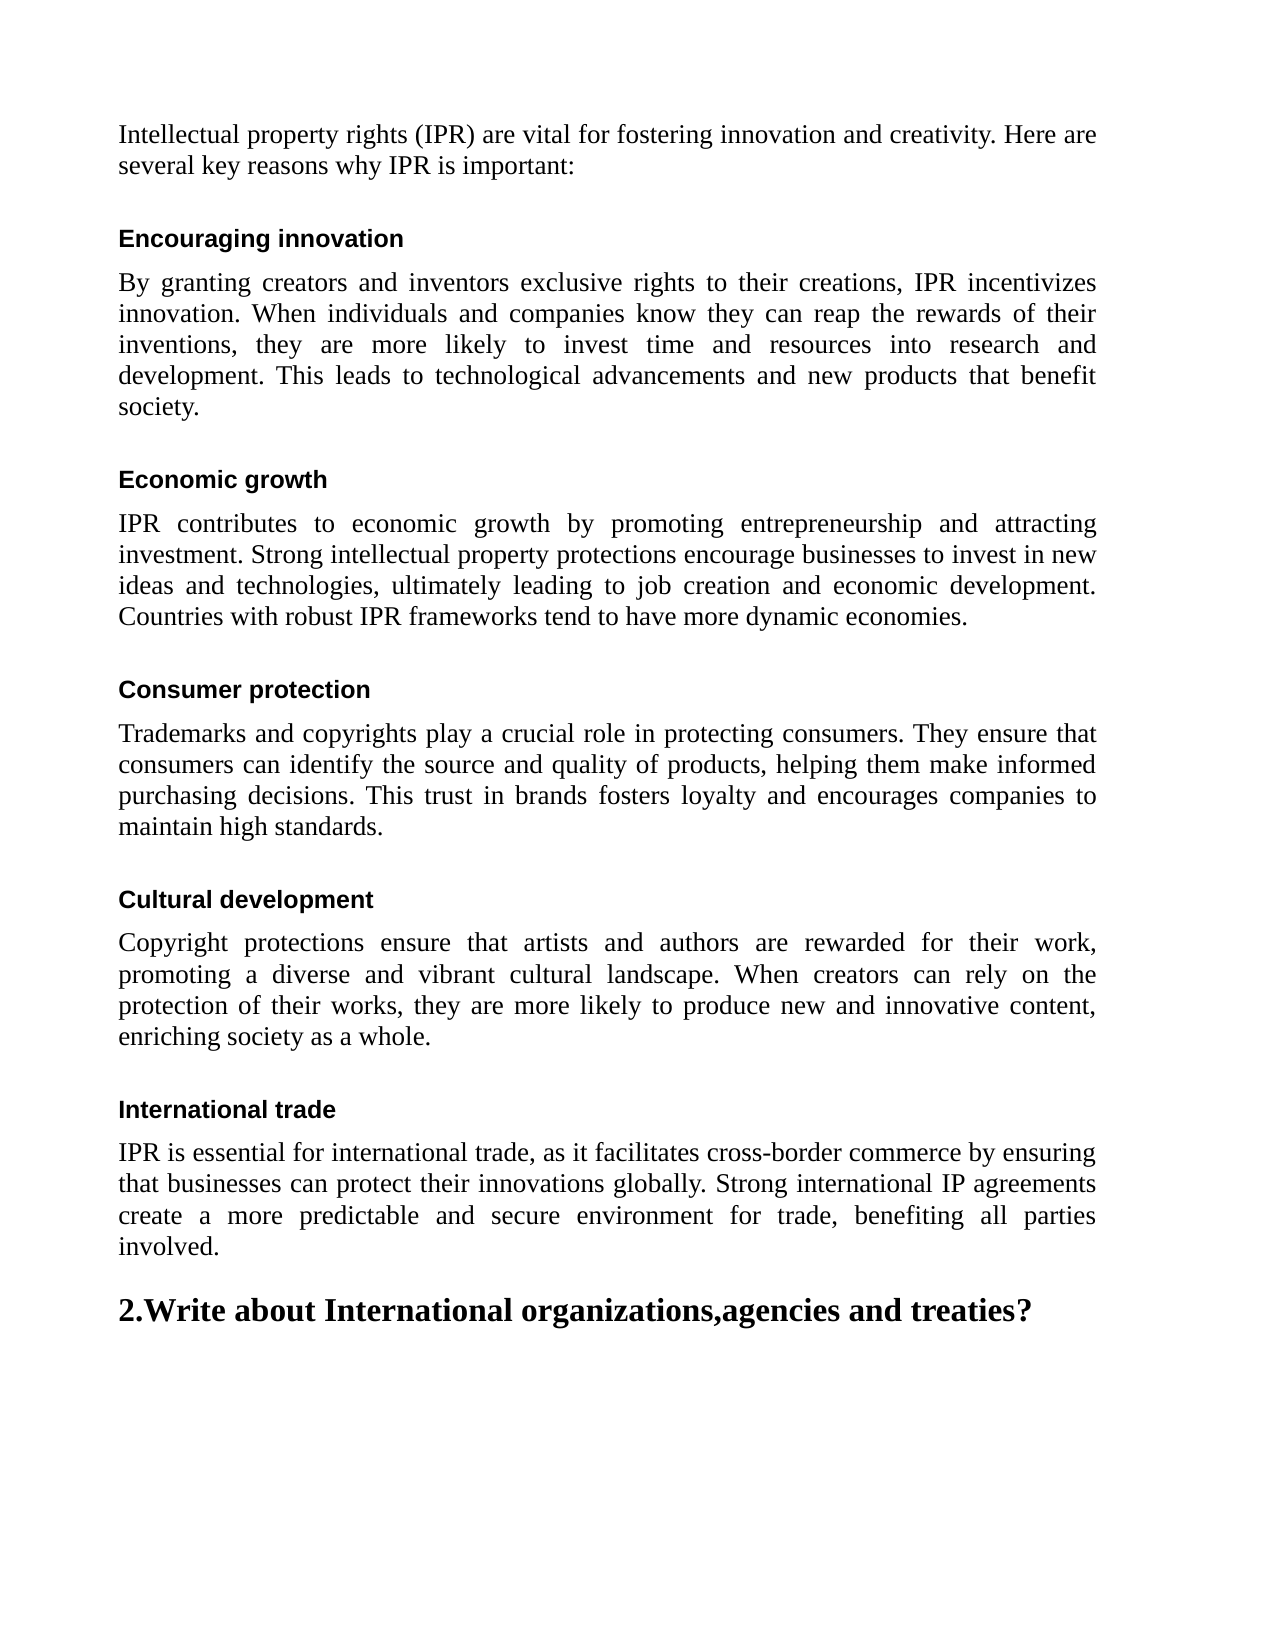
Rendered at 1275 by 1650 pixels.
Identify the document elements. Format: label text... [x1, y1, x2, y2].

subtitle International trade [118, 1095, 1157, 1124]
subtitle Encouraging innovation [118, 224, 1157, 253]
text IPR is essential for international trade, as it facilitates cross-border commerce by ensuring that businesses can protect their innovations globally. Strong international IP agreements create a more predictable and secure environment for trade, benefiting all parties involved. [118, 1136, 1098, 1261]
text Copyright protections ensure that artists and authors are rewarded for their work, promoting a diverse and vibrant cultural landscape. When creators can rely on the protection of their works, they are more likely to produce new and innovative content, enriching society as a whole. [118, 927, 1098, 1051]
subtitle Economic growth [118, 466, 1157, 494]
text 2.Write about International organizations,agencies and treaties​? [118, 1291, 1098, 1329]
text By granting creators and inventors exclusive rights to their creations, IPR incentivizes innovation. When individuals and companies know they can reap the rewards of their inventions, they are more likely to invest time and resources into research and development. This leads to technological advancements and new products that benefit society. [118, 266, 1098, 421]
text IPR contributes to economic growth by promoting entrepreneurship and attracting investment. Strong intellectual property protections encourage businesses to invest in new ideas and technologies, ultimately leading to job creation and economic development. Countries with robust IPR frameworks tend to have more dynamic economies. [118, 507, 1098, 631]
text Trademarks and copyrights play a crucial role in protecting consumers. They ensure that consumers can identify the source and quality of products, helping them make informed purchasing decisions. This trust in brands fosters loyalty and encourages companies to maintain high standards. [118, 717, 1098, 841]
text Intellectual property rights (IPR) are vital for fostering innovation and creativity. Here are several key reasons why IPR is important: [118, 118, 1098, 180]
subtitle Consumer protection [118, 675, 1157, 704]
subtitle Cultural development [118, 885, 1157, 914]
